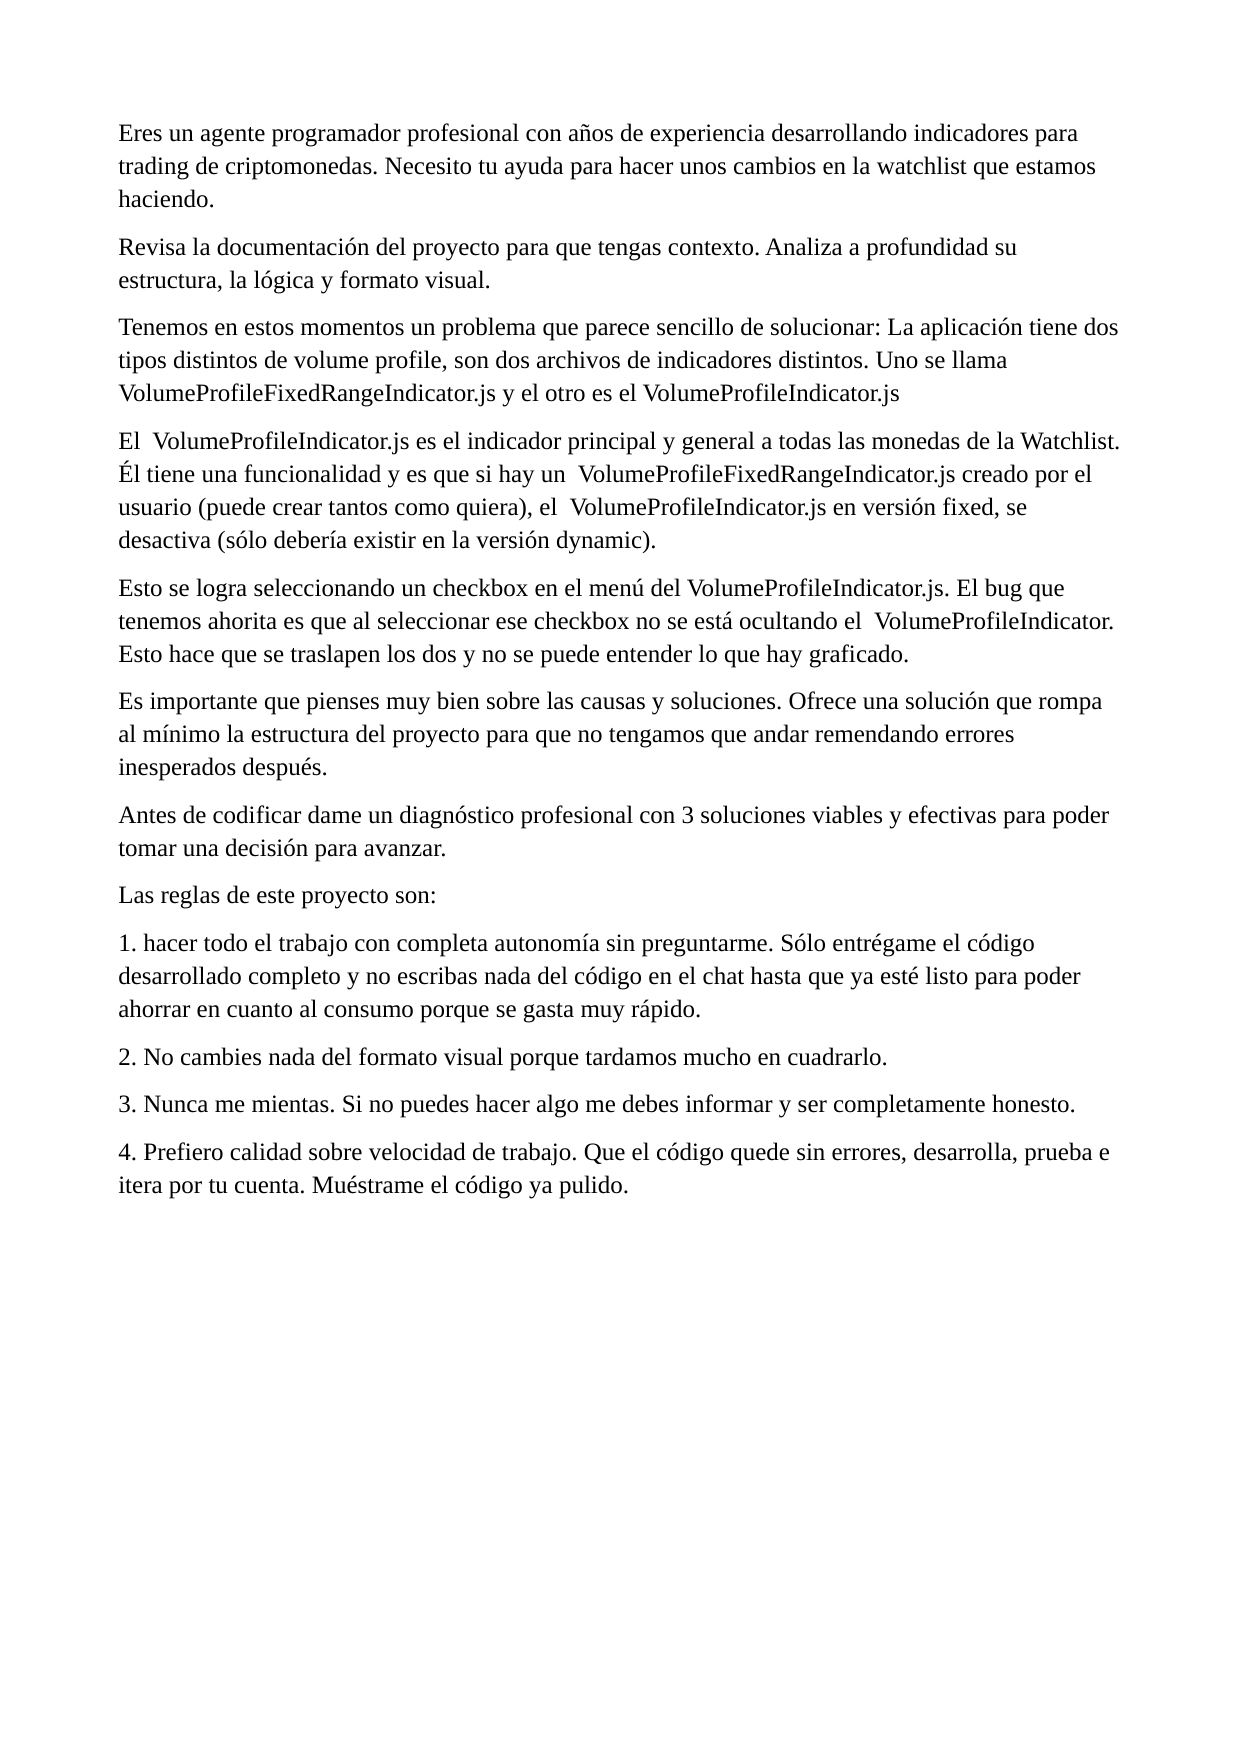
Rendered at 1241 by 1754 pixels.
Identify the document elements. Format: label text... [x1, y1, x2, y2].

text Tenemos en estos momentos un problema que parece sencillo de solucionar: La aplicación tiene dos tipos distintos de volume profile, son dos archivos de indicadores distintos. Uno se llama VolumeProfileFixedRangeIndicator.js y el otro es el VolumeProfileIndicator.js [118, 312, 1122, 407]
text 4. Prefiero calidad sobre velocidad de trabajo. Que el código quede sin errores, desarrolla, prueba e itera por tu cuenta. Muéstrame el código ya pulido. [118, 1137, 1122, 1199]
text Es importante que pienses muy bien sobre las causas y soluciones. Ofrece una solución que rompa al mínimo la estructura del proyecto para que no tengamos que andar remendando errores inesperados después. [118, 686, 1122, 781]
text 1. hacer todo el trabajo con completa autonomía sin preguntarme. Sólo entrégame el código desarrollado completo y no escribas nada del código en el chat hasta que ya esté listo para poder ahorrar en cuanto al consumo porque se gasta muy rápido. [118, 928, 1122, 1023]
text Las reglas de este proyecto son: [118, 881, 1122, 909]
text El VolumeProfileIndicator.js es el indicador principal y general a todas las monedas de la Watchlist. Él tiene una funcionalidad y es que si hay un VolumeProfileFixedRangeIndicator.js creado por el usuario (puede crear tantos como quiera), el VolumeProfileIndicator.js en versión fixed, se desactiva (sólo debería existir en la versión dynamic). [118, 426, 1122, 554]
text 2. No cambies nada del formato visual porque tardamos mucho en cuadrarlo. [118, 1042, 1122, 1071]
text Revisa la documentación del proyecto para que tengas contexto. Analiza a profundidad su estructura, la lógica y formato visual. [118, 232, 1122, 293]
text Esto se logra seleccionando un checkbox en el menú del VolumeProfileIndicator.js. El bug que tenemos ahorita es que al seleccionar ese checkbox no se está ocultando el VolumeProfileIndicator. Esto hace que se traslapen los dos y no se puede entender lo que hay graficado. [118, 573, 1122, 667]
text 3. Nunca me mientas. Si no puedes hacer algo me debes informar y ser completamente honesto. [118, 1089, 1122, 1118]
text Eres un agente programador profesional con años de experiencia desarrollando indicadores para trading de criptomonedas. Necesito tu ayuda para hacer unos cambios en la watchlist que estamos haciendo. [118, 118, 1122, 213]
text Antes de codificar dame un diagnóstico profesional con 3 soluciones viables y efectivas para poder tomar una decisión para avanzar. [118, 800, 1122, 862]
